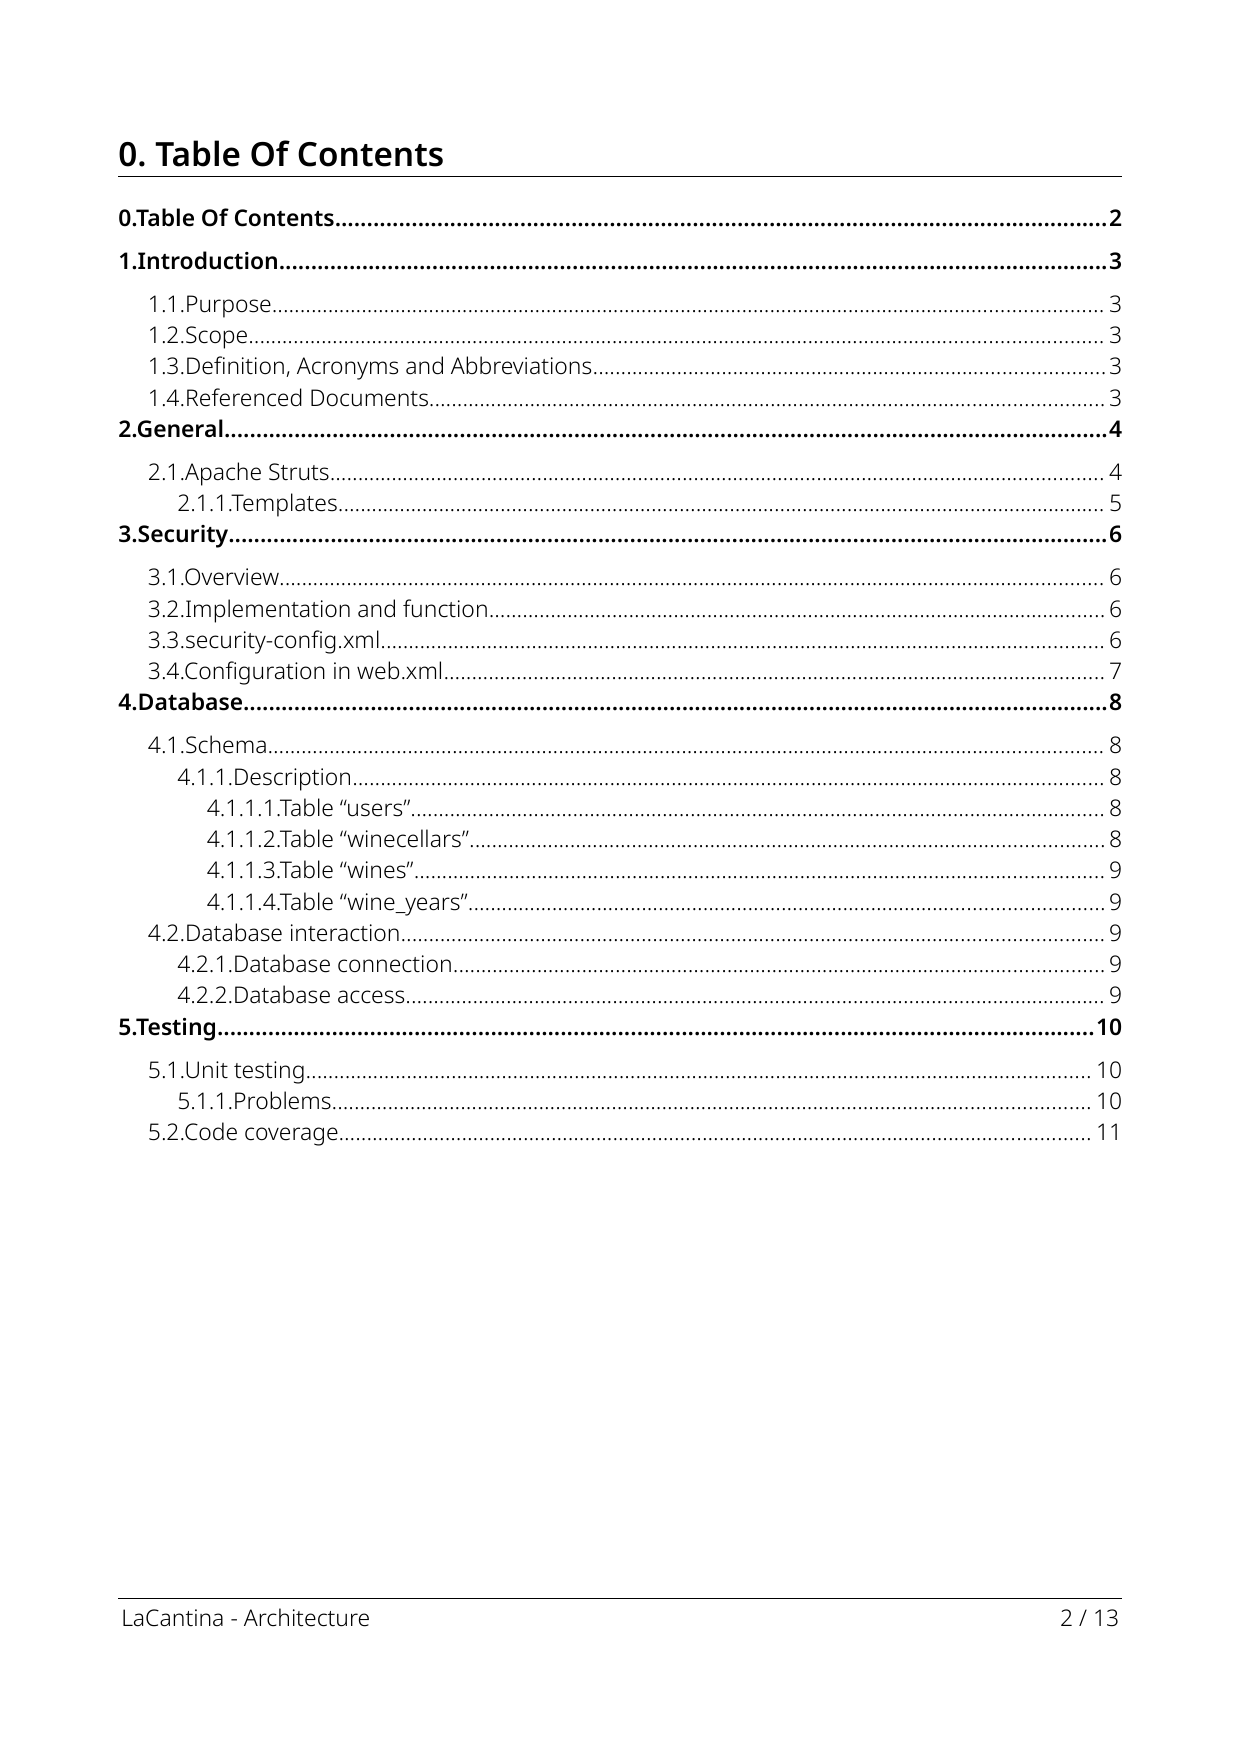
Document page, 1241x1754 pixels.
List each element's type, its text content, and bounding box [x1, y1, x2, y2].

text 1.3.Definition, Acronyms and Abbreviations 3 [148, 350, 1122, 382]
text 5.2.Code coverage 11 [148, 1116, 1122, 1147]
text 3.2.Implementation and function 6 [148, 593, 1122, 624]
text 3.Security 6 [118, 518, 1122, 549]
subtitle Table Of Contents [118, 131, 1122, 176]
text 4.2.1.Database connection 9 [177, 948, 1122, 979]
text 2.1.Apache Struts 4 [148, 456, 1122, 487]
text 1.1.Purpose 3 [148, 288, 1122, 319]
text 4.1.1.Description 8 [177, 761, 1122, 792]
text 4.2.2.Database access 9 [177, 979, 1122, 1011]
text 4.2.Database interaction 9 [148, 917, 1122, 948]
text 4.Database 8 [118, 686, 1122, 718]
text 4.1.1.3.Table “wines” 9 [207, 854, 1122, 886]
text 5.1.1.Problems 10 [177, 1085, 1122, 1116]
text 5.Testing 10 [118, 1011, 1122, 1042]
text 2.1.1.Templates 5 [177, 487, 1122, 518]
text 0.Table Of Contents 2 [118, 202, 1122, 233]
text 1.2.Scope 3 [148, 319, 1122, 350]
text 4.1.1.4.Table “wine_years” 9 [207, 886, 1122, 917]
text 4.1.Schema 8 [148, 729, 1122, 761]
text 3.4.Configuration in web.xml 7 [148, 655, 1122, 686]
text 5.1.Unit testing 10 [148, 1054, 1122, 1085]
text 3.3.security-config.xml 6 [148, 624, 1122, 655]
text 1.4.Referenced Documents 3 [148, 382, 1122, 413]
text 4.1.1.2.Table “winecellars” 8 [207, 823, 1122, 854]
text 2.General 4 [118, 413, 1122, 444]
text 4.1.1.1.Table “users” 8 [207, 792, 1122, 823]
text 3.1.Overview 6 [148, 561, 1122, 593]
text 1.Introduction 3 [118, 245, 1122, 276]
